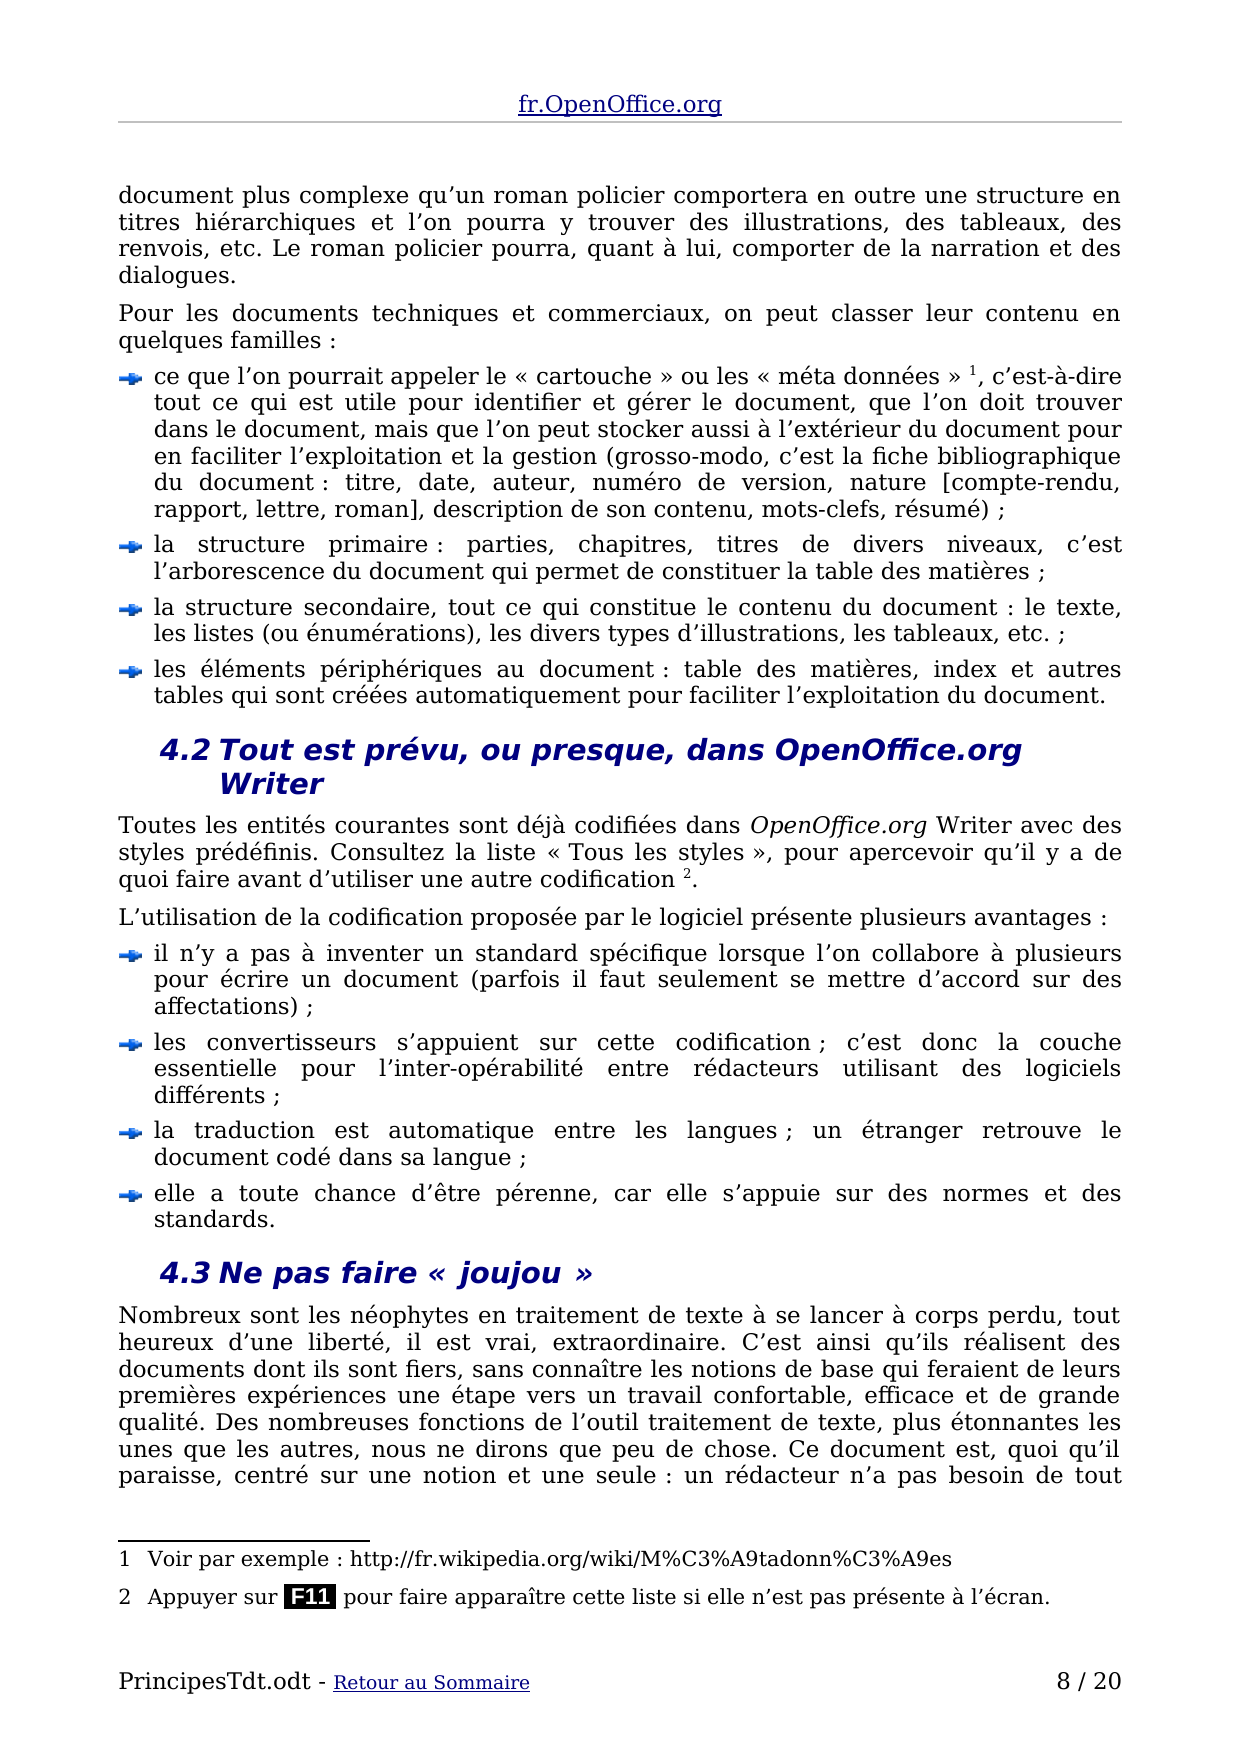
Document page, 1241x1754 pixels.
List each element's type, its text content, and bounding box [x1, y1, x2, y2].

text Nombreux sont les néophytes en traitement de texte à se lancer à corps perdu, tout heureux d’une liberté, il est vrai, extraordinaire. C’est ainsi qu’ils réalisent des documents dont ils sont fiers, sans connaître les notions de base qui feraient de leurs premières expériences une étape vers un travail confortable, efficace et de grande qualité. Des nombreuses fonctions de l’outil traitement de texte, plus étonnantes les unes que les autres, nous ne dirons que peu de chose. Ce document est, quoi qu’il paraisse, centré sur une notion et une seule : un rédacteur n’a pas besoin de tout [118, 1303, 1122, 1489]
list la structure secondaire, tout ce qui constitue le contenu du document : le texte, les listes (ou énumérations), les divers types d’illustrations, les tableaux, etc. ; [118, 594, 1122, 647]
subtitle L’utilisation de la codification proposée par le logiciel présente plusieurs avantages : [118, 904, 1122, 931]
picture [119, 604, 142, 616]
subtitle Pour les documents techniques et commerciaux, on peut classer leur contenu en quelques familles : [118, 301, 1122, 354]
list la structure primaire : parties, chapitres, titres de divers niveaux, c’est l’arborescence du document qui permet de constituer la table des matières ; [118, 532, 1122, 585]
text Appuyer sur F11 pour faire apparaître cette liste si elle n’est pas présente à l’écran. [118, 1583, 1122, 1609]
text Toutes les entités courantes sont déjà codifiées dans OpenOffice.org Writer avec des styles prédéfinis. Consultez la liste « Tous les styles », pour apercevoir qu’il y a de quoi faire avant d’utiliser une autre codification . [118, 813, 1122, 893]
list il n’y a pas à inventer un standard spécifique lorsque l’on collabore à plusieurs pour écrire un document (parfois il faut seulement se mettre d’accord sur des affectations) ; [118, 940, 1122, 1020]
list Voir par exemple : http://fr.wikipedia.org/wiki/M%C3%A9tadonn%C3%A9es [118, 1547, 1122, 1572]
picture [119, 1039, 142, 1051]
picture [119, 1190, 142, 1202]
picture [119, 541, 142, 553]
text document plus complexe qu’un roman policier comportera en outre une structure en titres hiérarchiques et l’on pourra y trouver des illustrations, des tableaux, des renvois, etc. Le roman policier pourra, quant à lui, comporter de la narration et des dialogues. [118, 182, 1122, 289]
picture [119, 666, 142, 678]
subtitle Ne pas faire « joujou » [159, 1257, 1122, 1291]
list ce que l’on pourrait appeler le « cartouche » ou les « méta données » , c’est-à-dire tout ce qui est utile pour identifier et gérer le document, que l’on doit trouver dans le document, mais que l’on peut stocker aussi à l’extérieur du document pour en faciliter l’exploitation et la gestion (grosso-modo, c’est la fiche bibliographique du document : titre, date, auteur, numéro de version, nature [compte-rendu, rapport, lettre, roman], description de son contenu, mots-clefs, résumé) ; [118, 363, 1122, 523]
list les éléments périphériques au document : table des matières, index et autres tables qui sont créées automatiquement pour faciliter l’exploitation du document. [118, 656, 1122, 709]
list la traduction est automatique entre les langues ; un étranger retrouve le document codé dans sa langue ; [118, 1118, 1122, 1171]
list elle a toute chance d’être pérenne, car elle s’appuie sur des normes et des standards. [118, 1180, 1122, 1233]
list les convertisseurs s’appuient sur cette codification ; c’est donc la couche essentielle pour l’inter-opérabilité entre rédacteurs utilisant des logiciels différents ; [118, 1029, 1122, 1109]
picture [119, 1128, 142, 1139]
picture [119, 373, 142, 385]
picture [119, 950, 142, 962]
subtitle Tout est prévu, ou presque, dans OpenOffice.org Writer [159, 733, 1122, 801]
